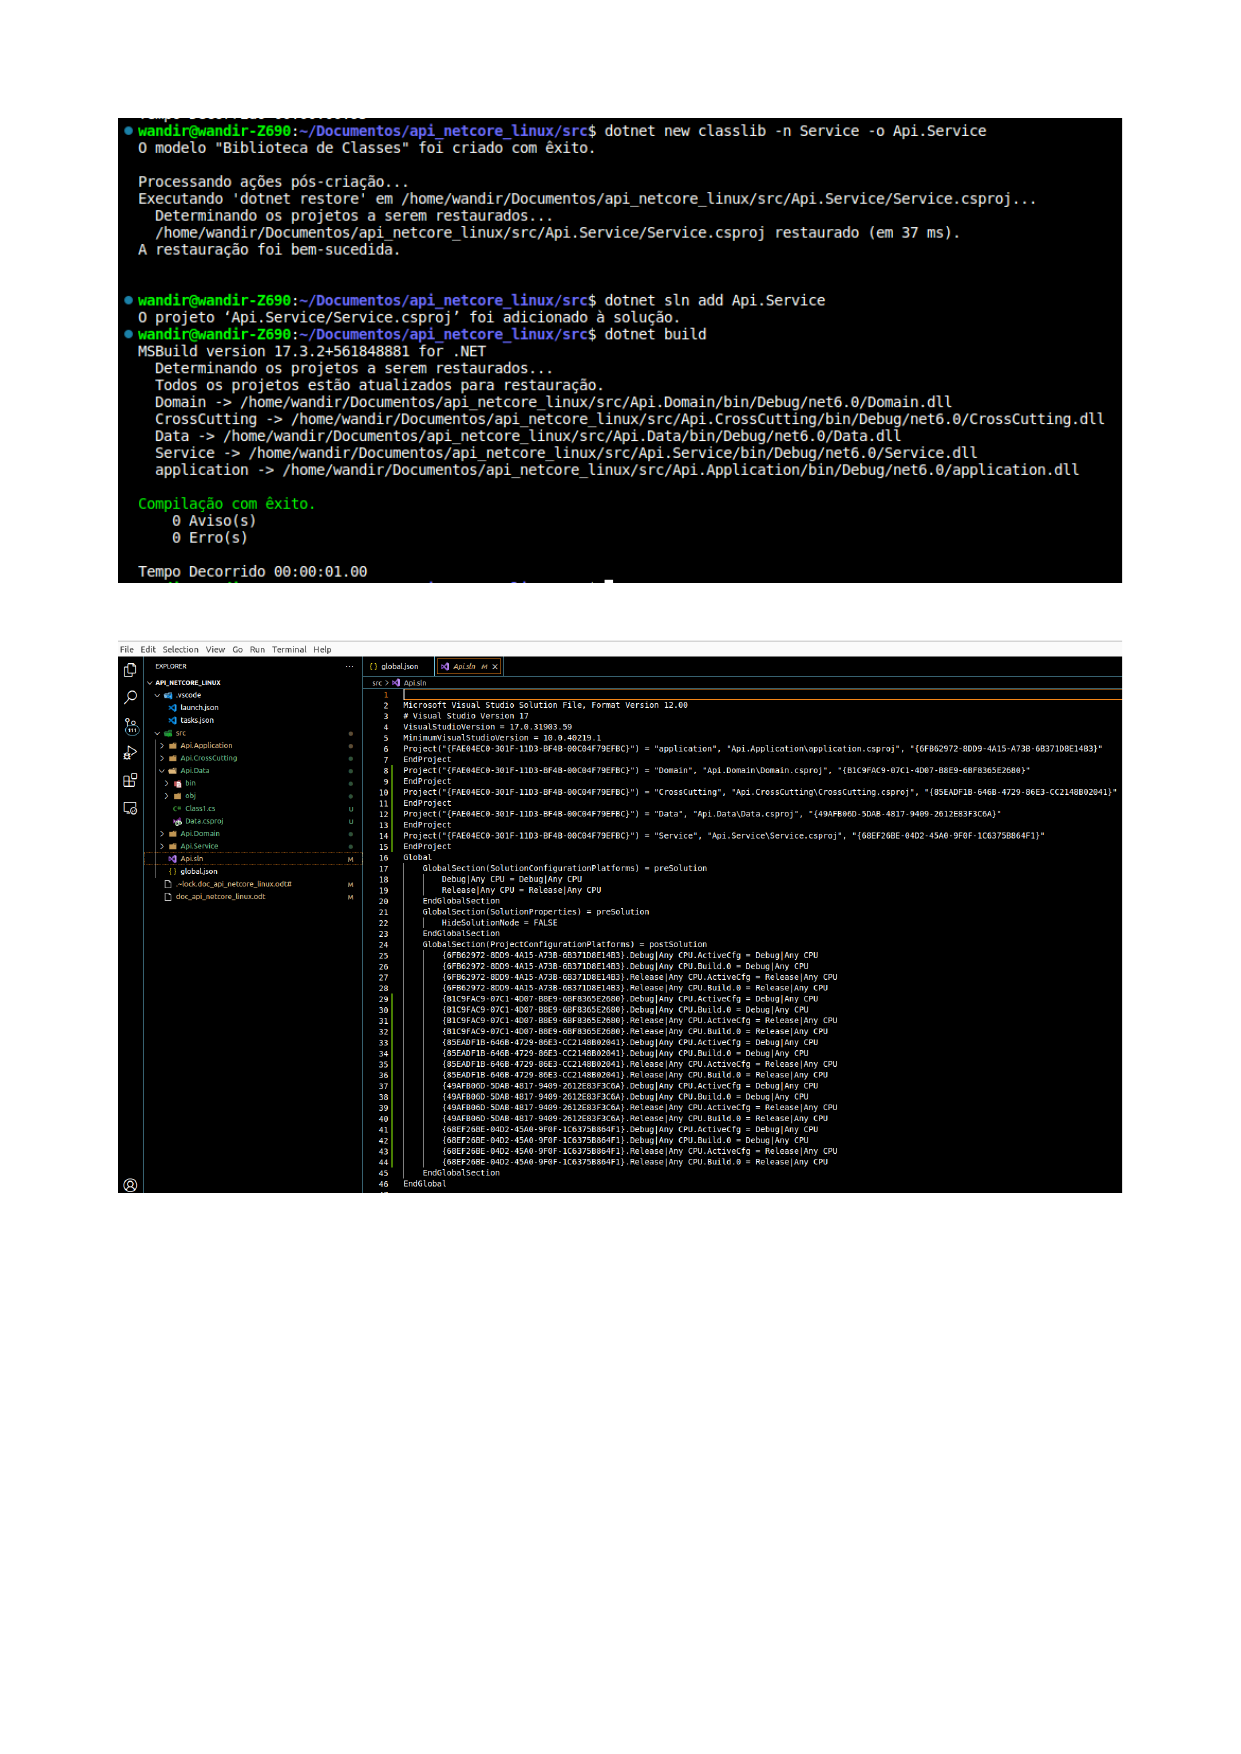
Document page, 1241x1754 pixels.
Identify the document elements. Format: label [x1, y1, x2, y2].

picture [118, 118, 1123, 583]
picture [118, 640, 1123, 1193]
